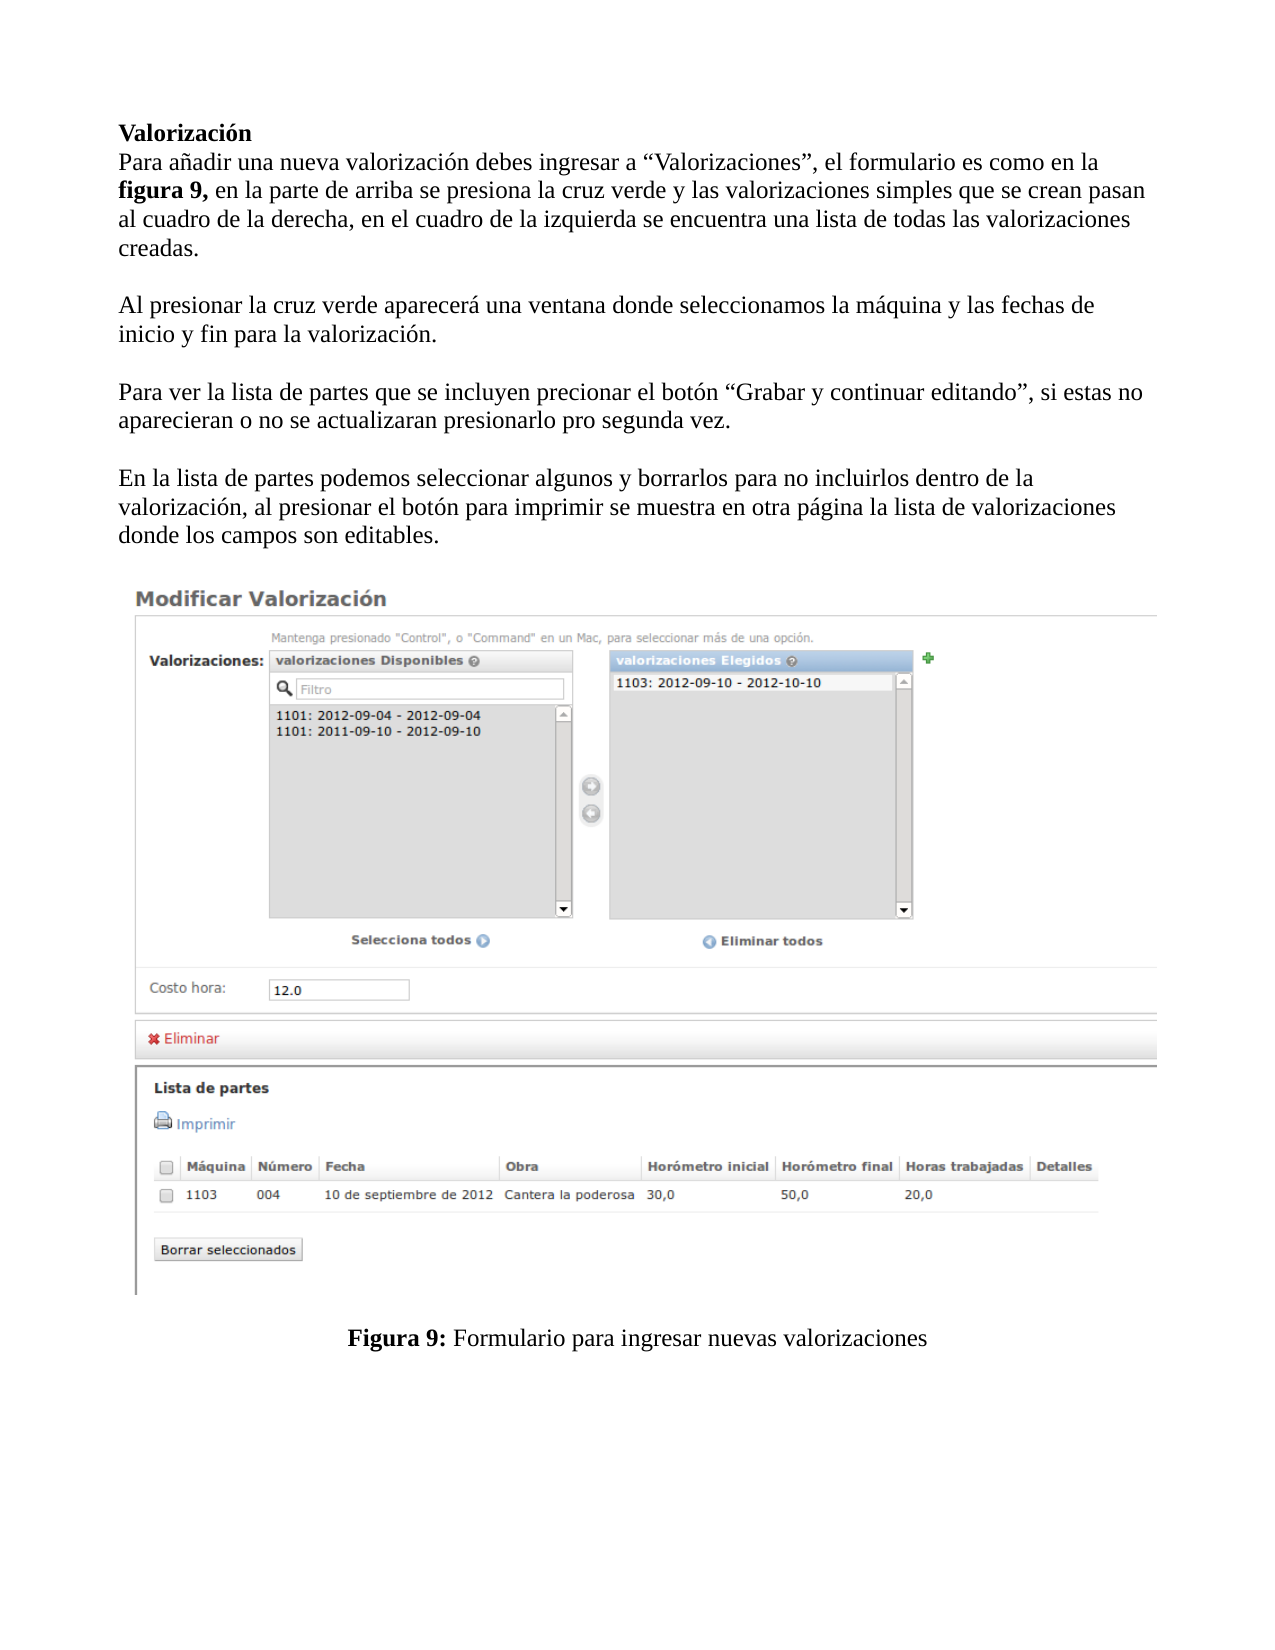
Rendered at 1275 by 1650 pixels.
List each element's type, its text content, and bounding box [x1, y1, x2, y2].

picture [118, 578, 1157, 1295]
text Para ver la lista de partes que se incluyen precionar el botón “Grabar y continuar editando”, si estas no aparecieran o no se actualizaran presionarlo pro segunda vez. [118, 377, 1157, 434]
text En la lista de partes podemos seleccionar algunos y borrarlos para no incluirlos dentro de la valorización, al presionar el botón para imprimir se muestra en otra página la lista de valorizaciones donde los campos son editables. [118, 463, 1157, 549]
text Al presionar la cruz verde aparecerá una ventana donde seleccionamos la máquina y las fechas de inicio y fin para la valorización. [118, 291, 1157, 348]
text Figura 9: Formulario para ingresar nuevas valorizaciones [118, 1323, 1157, 1352]
text Valorización [118, 118, 1157, 147]
text Para añadir una nueva valorización debes ingresar a “Valorizaciones”, el formulario es como en la figura 9, en la parte de arriba se presiona la cruz verde y las valorizaciones simples que se crean pasan al cuadro de la derecha, en el cuadro de la izquierda se encuentra una lista de todas las valorizaciones creadas. [118, 147, 1157, 262]
